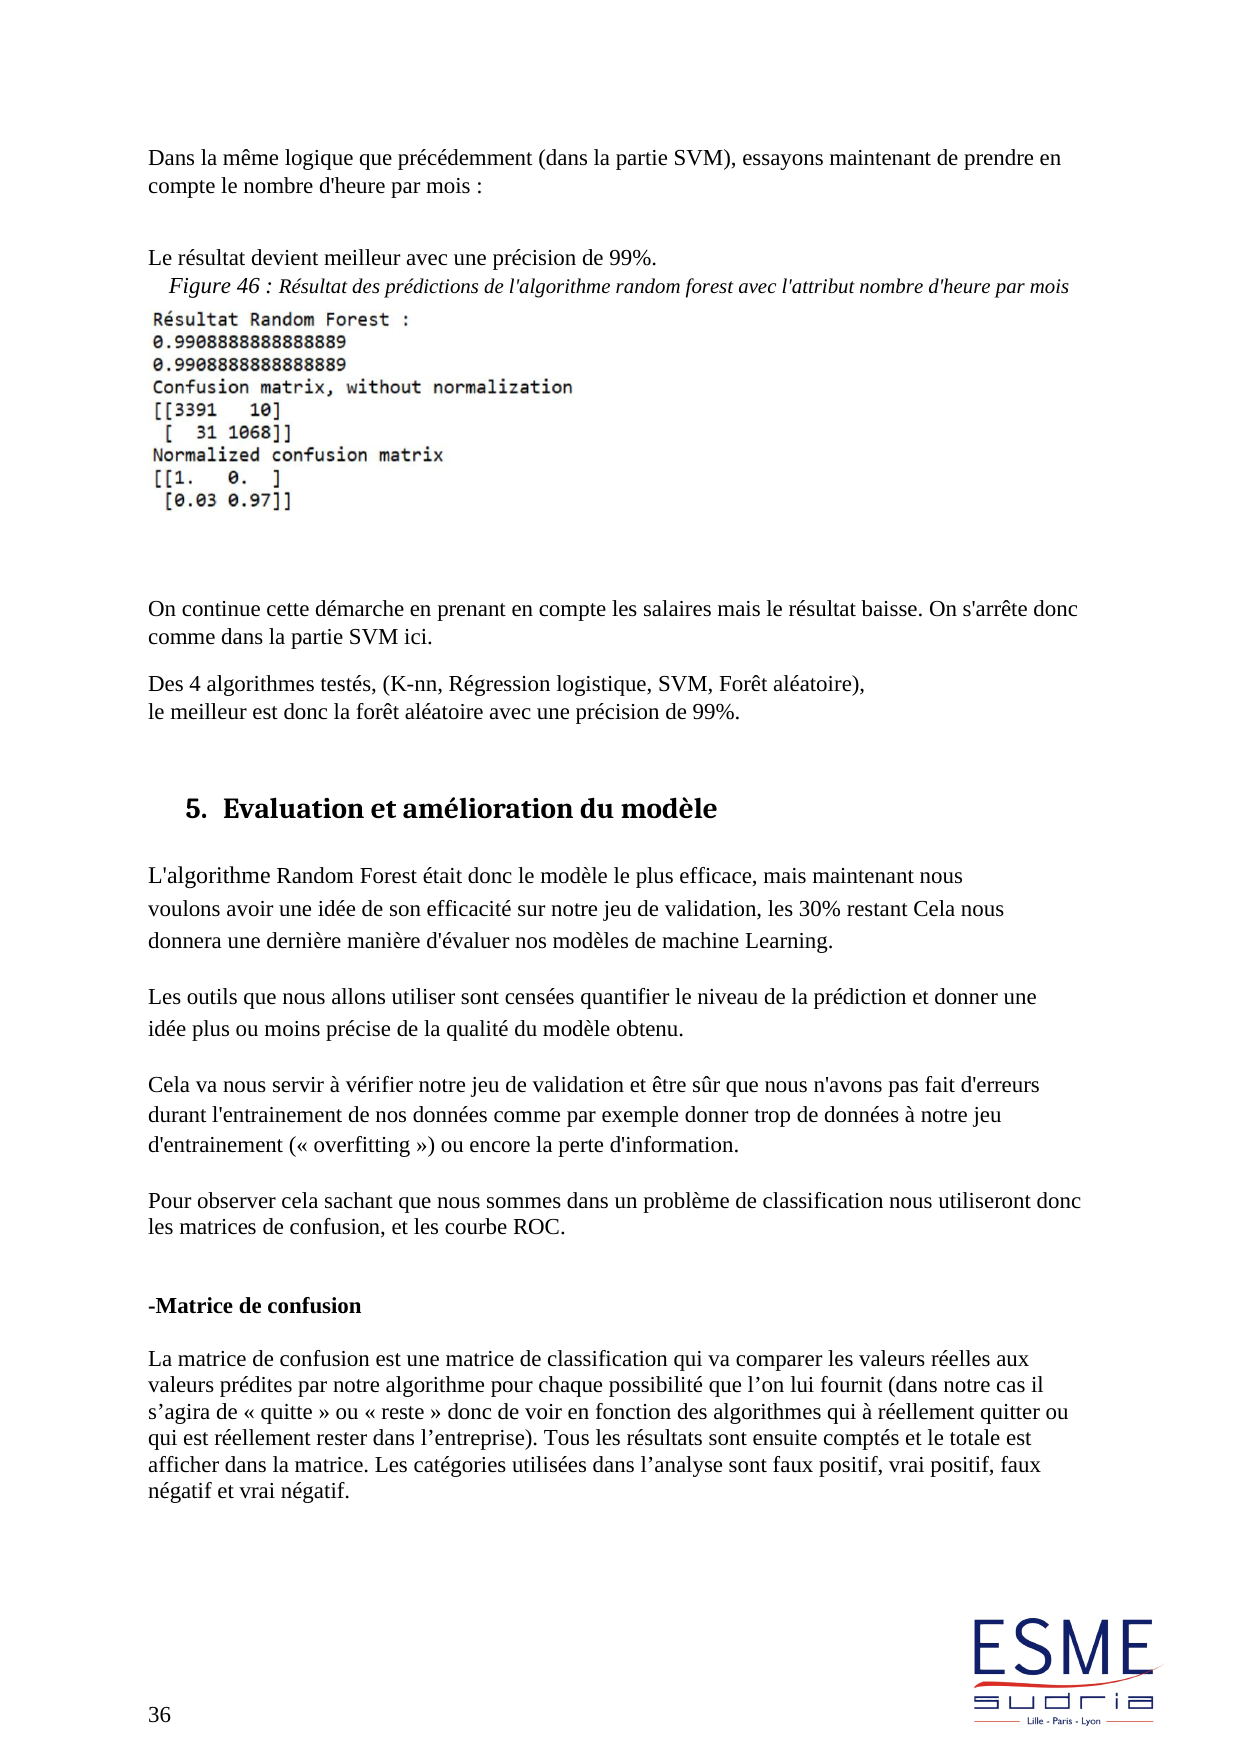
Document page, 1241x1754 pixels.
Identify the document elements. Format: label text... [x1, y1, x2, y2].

subtitle Evaluation et amélioration du modèle [185, 793, 1090, 826]
text L'algorithme Random Forest était donc le modèle le plus efficace, mais maintenant nous voulons avoir une idée de son efficacité sur notre jeu de validation, les 30% restant Cela nous donnera une dernière manière d'évaluer nos modèles de machine Learning. [148, 862, 1019, 953]
text Pour observer cela sachant que nous sommes dans un problème de classification nous utiliseront donc les matrices de confusion, et les courbe ROC. [148, 1187, 1090, 1240]
text Figure 46 : Résultat des prédictions de l'algorithme random forest avec l'attribut nombre d'heure par mois [148, 272, 1090, 298]
text -Matrice de confusion [148, 1292, 1090, 1319]
text Cela va nous servir à vérifier notre jeu de validation et être sûr que nous n'avons pas fait d'erreurs durant l'entrainement de nos données comme par exemple donner trop de données à notre jeu d'entrainement (« overfitting ») ou encore la perte d'information. [148, 1071, 1078, 1157]
text On continue cette démarche en prenant en compte les salaires mais le résultat baisse. On s'arrête donc comme dans la partie SVM ici. [148, 595, 1080, 650]
text La matrice de confusion est une matrice de classification qui va comparer les valeurs réelles aux valeurs prédites par notre algorithme pour chaque possibilité que l’on lui fournit (dans notre cas il s’agira de « quitte » ou « reste » donc de voir en fonction des algorithmes qui à réellement quitter ou qui est réellement rester dans l’entreprise). Tous les résultats sont ensuite comptés et le totale est afficher dans la matrice. Les catégories utilisées dans l’analyse sont faux positif, vrai positif, faux négatif et vrai négatif. [148, 1345, 1090, 1503]
text Des 4 algorithmes testés, (K-nn, Régression logistique, SVM, Forêt aléatoire), le meilleur est donc la forêt aléatoire avec une précision de 99%. [148, 670, 867, 725]
picture [974, 1618, 1167, 1726]
text Dans la même logique que précédemment (dans la partie SVM), essayons maintenant de prendre en compte le nombre d'heure par mois : [148, 144, 1063, 198]
picture [147, 298, 594, 525]
text Le résultat devient meilleur avec une précision de 99%. [148, 244, 1090, 270]
text Les outils que nous allons utiliser sont censées quantifier le niveau de la prédiction et donner une idée plus ou moins précise de la qualité du modèle obtenu. [148, 983, 1078, 1041]
